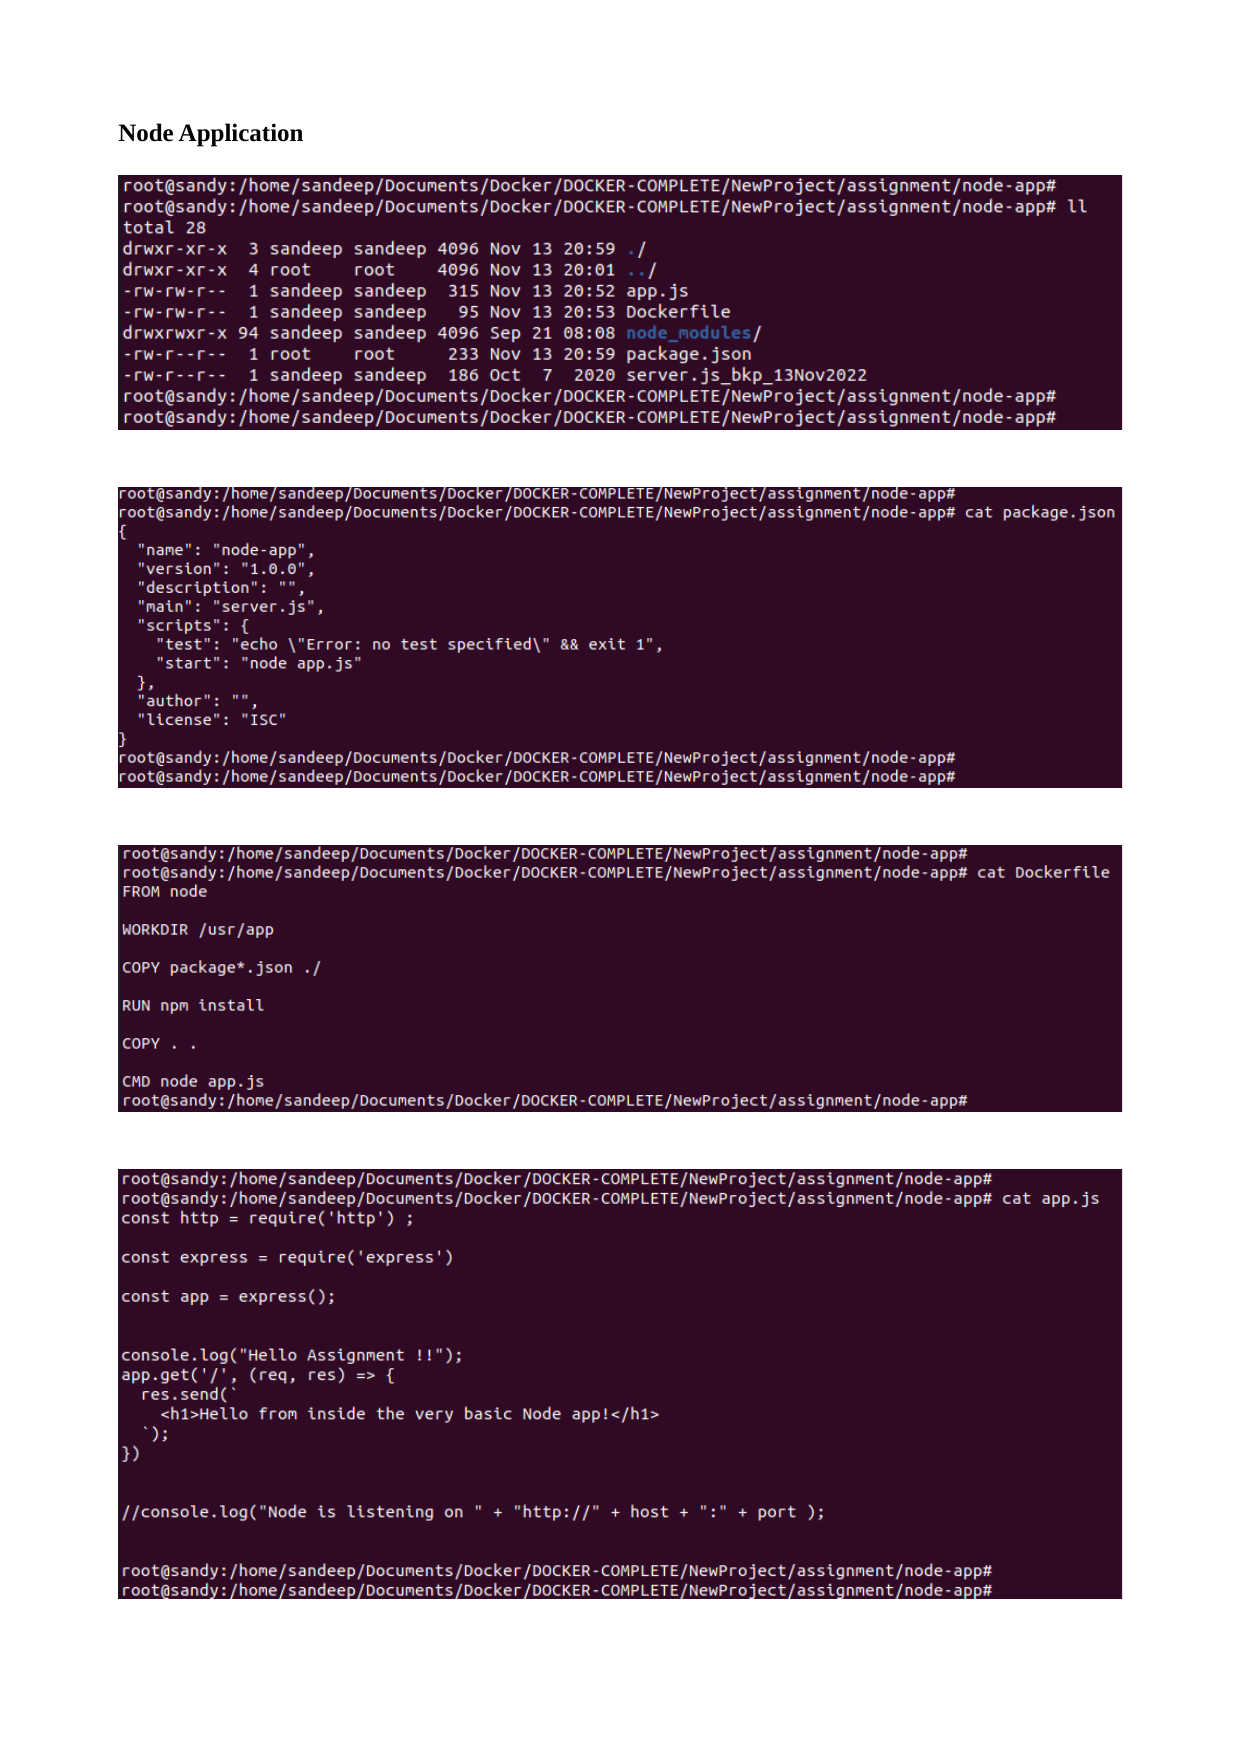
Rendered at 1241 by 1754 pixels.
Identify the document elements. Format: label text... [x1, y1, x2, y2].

picture [118, 487, 1123, 788]
picture [118, 175, 1123, 430]
picture [118, 1169, 1123, 1599]
text Node Application [118, 118, 1122, 147]
picture [118, 845, 1123, 1112]
